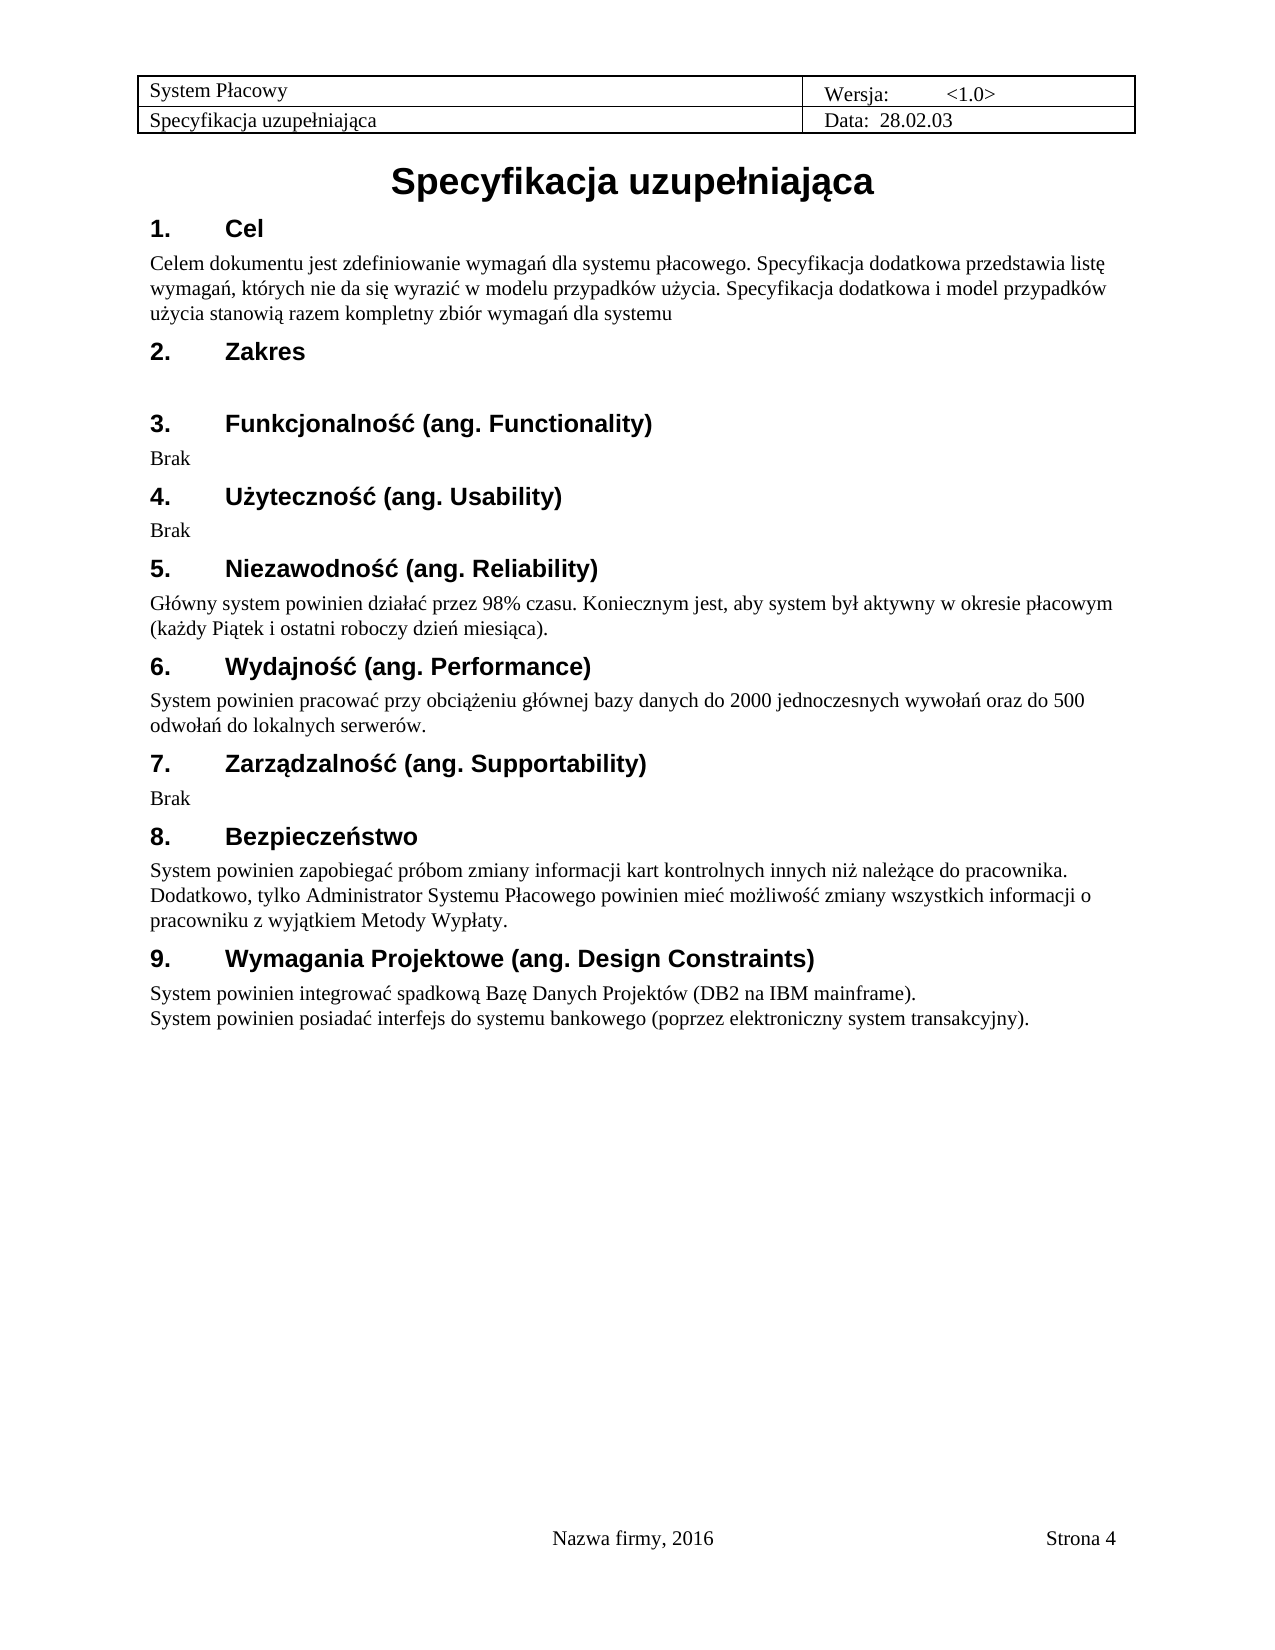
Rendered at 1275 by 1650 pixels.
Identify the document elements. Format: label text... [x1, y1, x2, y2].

text Brak [150, 517, 1125, 542]
subtitle Zarządzalność (ang. Supportability) [150, 749, 1125, 778]
text System powinien pracować przy obciążeniu głównej bazy danych do 2000 jednoczesnych wywołań oraz do 500 odwołań do lokalnych serwerów. [150, 687, 1125, 737]
subtitle Niezawodność (ang. Reliability) [150, 554, 1125, 583]
text System powinien zapobiegać próbom zmiany informacji kart kontrolnych innych niż należące do pracownika. Dodatkowo, tylko Administrator Systemu Płacowego powinien mieć możliwość zmiany wszystkich informacji o pracowniku z wyjątkiem Metody Wypłaty. [150, 857, 1125, 932]
text System powinien posiadać interfejs do systemu bankowego (poprzez elektroniczny system transakcyjny). [150, 1004, 1125, 1029]
subtitle Zakres [150, 337, 1125, 366]
subtitle Bezpieczeństwo [150, 822, 1125, 851]
text System powinien integrować spadkową Bazę Danych Projektów (DB2 na IBM mainframe). [150, 979, 1125, 1004]
subtitle Wydajność (ang. Performance) [150, 652, 1125, 681]
subtitle Specyfikacja uzupełniająca [150, 159, 1125, 202]
subtitle Funkcjonalność (ang. Functionality) [150, 409, 1125, 438]
subtitle Użyteczność (ang. Usability) [150, 482, 1125, 511]
text Brak [150, 784, 1125, 809]
text Brak [150, 444, 1125, 469]
text Celem dokumentu jest zdefiniowanie wymagań dla systemu płacowego. Specyfikacja dodatkowa przedstawia listę wymagań, których nie da się wyrazić w modelu przypadków użycia. Specyfikacja dodatkowa i model przypadków użycia stanowią razem kompletny zbiór wymagań dla systemu [150, 249, 1125, 324]
subtitle Wymagania Projektowe (ang. Design Constraints) [150, 944, 1125, 973]
subtitle Cel [150, 214, 1125, 243]
text Główny system powinien działać przez 98% czasu. Koniecznym jest, aby system był aktywny w okresie płacowym (każdy Piątek i ostatni roboczy dzień miesiąca). [150, 589, 1125, 639]
